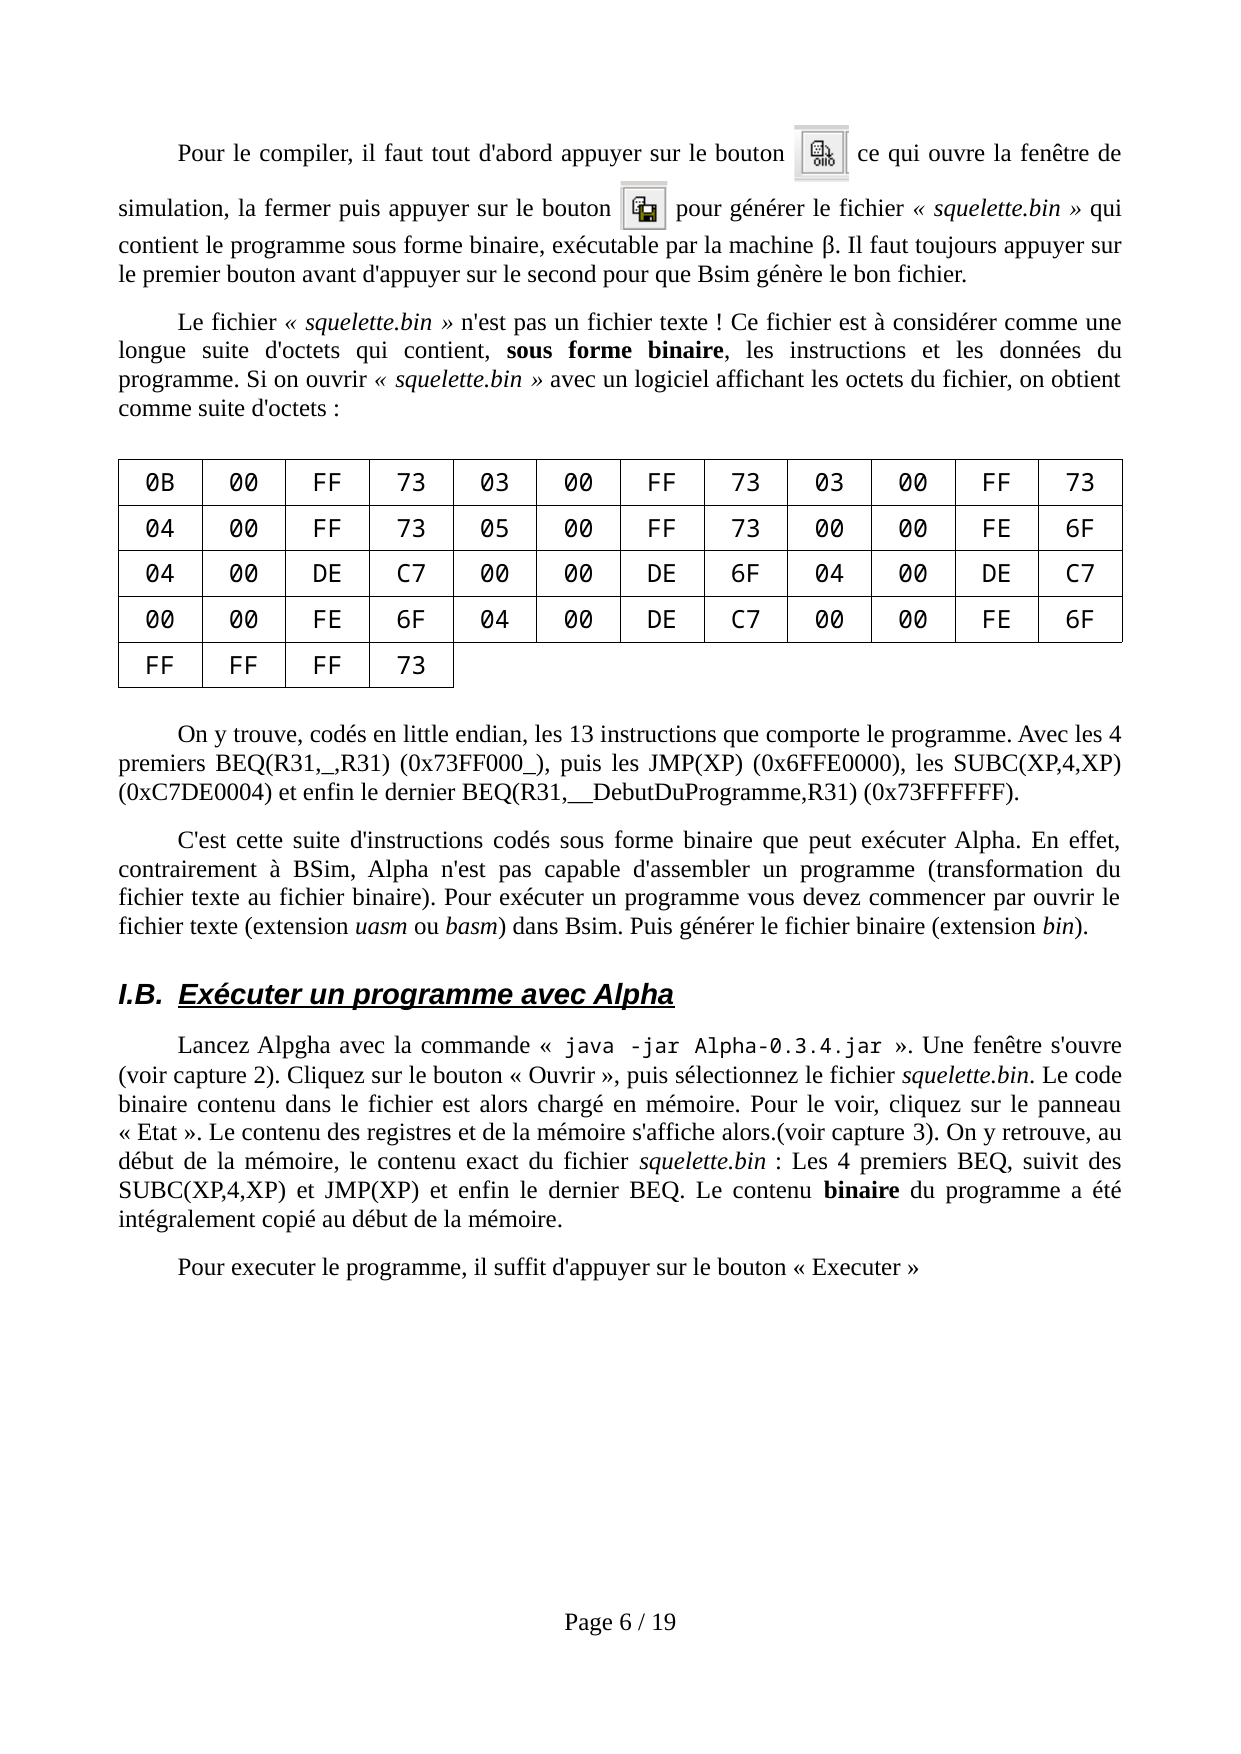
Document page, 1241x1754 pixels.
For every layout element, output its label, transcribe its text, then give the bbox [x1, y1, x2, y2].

table_header 73 [1039, 460, 1122, 505]
text On y trouve, codés en little endian, les 13 instructions que comporte le programme. Avec les 4 premiers BEQ(R31,_,R31) (0x73FF000_), puis les JMP(XP) (0x6FFE0000), les SUBC(XP,4,XP) (0xC7DE0004) et enfin le dernier BEQ(R31,__DebutDuProgramme,R31) (0x73FFFFFF). [118, 719, 1122, 805]
table_cell 00 [203, 551, 285, 596]
table_cell [1038, 643, 1122, 687]
table_cell 00 [119, 597, 202, 642]
table_header 00 [537, 460, 620, 505]
table_cell 73 [370, 643, 453, 687]
table_cell C7 [1039, 551, 1122, 596]
table_cell 6F [370, 597, 453, 642]
table_cell [871, 643, 955, 687]
table_cell 00 [872, 506, 955, 550]
table_cell 04 [454, 597, 536, 642]
table_cell 6F [1039, 597, 1122, 642]
table_cell FF [203, 643, 285, 687]
table_cell 6F [705, 551, 787, 596]
table_cell 73 [705, 506, 787, 550]
table_cell 04 [119, 551, 202, 596]
table_header 03 [788, 460, 871, 505]
table_cell 00 [872, 597, 955, 642]
table_header 00 [203, 460, 285, 505]
table_cell FF [621, 506, 704, 550]
table_cell 00 [537, 506, 620, 550]
table_cell 00 [203, 597, 285, 642]
table_cell [955, 643, 1038, 687]
text Pour le compiler, il faut tout d'abord appuyer sur le bouton ce qui ouvre la fenêtre de simulation, la fermer puis appuyer sur le bouton pour générer le fichier « squelette.bin » qui contient le programme sous forme binaire, exécutable par la machine β. Il faut toujours appuyer sur le premier bouton avant d'appuyer sur le second pour que Bsim génère le bon fichier. [118, 125, 1122, 287]
table_header 73 [370, 460, 453, 505]
table_cell 00 [537, 597, 620, 642]
table_cell 73 [370, 506, 453, 550]
table_header FF [286, 460, 369, 505]
table_cell 00 [537, 551, 620, 596]
text C'est cette suite d'instructions codés sous forme binaire que peut exécuter Alpha. En effet, contrairement à BSim, Alpha n'est pas capable d'assembler un programme (transformation du fichier texte au fichier binaire). Pour exécuter un programme vous devez commencer par ouvrir le fichier texte (extension uasm ou basm) dans Bsim. Puis générer le fichier binaire (extension bin). [118, 825, 1122, 940]
table_cell FF [286, 506, 369, 550]
table_cell 00 [203, 506, 285, 550]
table_cell 04 [119, 506, 202, 550]
table_header 00 [872, 460, 955, 505]
table_cell DE [286, 551, 369, 596]
table_cell C7 [705, 597, 787, 642]
picture [620, 181, 668, 230]
table_header 03 [454, 460, 536, 505]
table_cell FE [956, 506, 1038, 550]
table_cell 04 [788, 551, 871, 596]
text Lancez Alpgha avec la commande « java -jar Alpha-0.3.4.jar ». Une fenêtre s'ouvre (voir capture 2). Cliquez sur le bouton « Ouvrir », puis sélectionnez le fichier squelette.bin. Le code binaire contenu dans le fichier est alors chargé en mémoire. Pour le voir, cliquez sur le panneau « Etat ». Le contenu des registres et de la mémoire s'affiche alors.(voir capture 3). On y retrouve, au début de la mémoire, le contenu exact du fichier squelette.bin : Les 4 premiers BEQ, suivit des SUBC(XP,4,XP) et JMP(XP) et enfin le dernier BEQ. Le contenu binaire du programme a été intégralement copié au début de la mémoire. [118, 1030, 1122, 1232]
table_cell DE [621, 551, 704, 596]
text Le fichier « squelette.bin » n'est pas un fichier texte ! Ce fichier est à considérer comme une longue suite d'octets qui contient, sous forme binaire, les instructions et les données du programme. Si on ouvrir « squelette.bin » avec un logiciel affichant les octets du fichier, on obtient comme suite d'octets : [118, 307, 1122, 422]
table_cell [454, 643, 536, 687]
table_cell [788, 643, 871, 687]
table_header FF [956, 460, 1038, 505]
table_cell 00 [872, 551, 955, 596]
table_cell FF [119, 643, 202, 687]
table_cell 00 [788, 506, 871, 550]
table_cell 00 [788, 597, 871, 642]
table_cell FE [956, 597, 1038, 642]
picture [794, 125, 849, 182]
table_header 0B [119, 460, 202, 505]
text Pour executer le programme, il suffit d'appuyer sur le bouton « Executer » [118, 1252, 1122, 1281]
table_cell DE [956, 551, 1038, 596]
table_cell [536, 643, 620, 687]
table_cell [620, 643, 704, 687]
table_cell 05 [454, 506, 536, 550]
table_cell C7 [370, 551, 453, 596]
table_cell [704, 643, 787, 687]
table_cell DE [621, 597, 704, 642]
table_cell 00 [454, 551, 536, 596]
table_cell 6F [1039, 506, 1122, 550]
table_cell FE [286, 597, 369, 642]
table_header 73 [705, 460, 787, 505]
subtitle Exécuter un programme avec Alpha [118, 977, 1122, 1011]
table_cell FF [286, 643, 369, 687]
table_header FF [621, 460, 704, 505]
